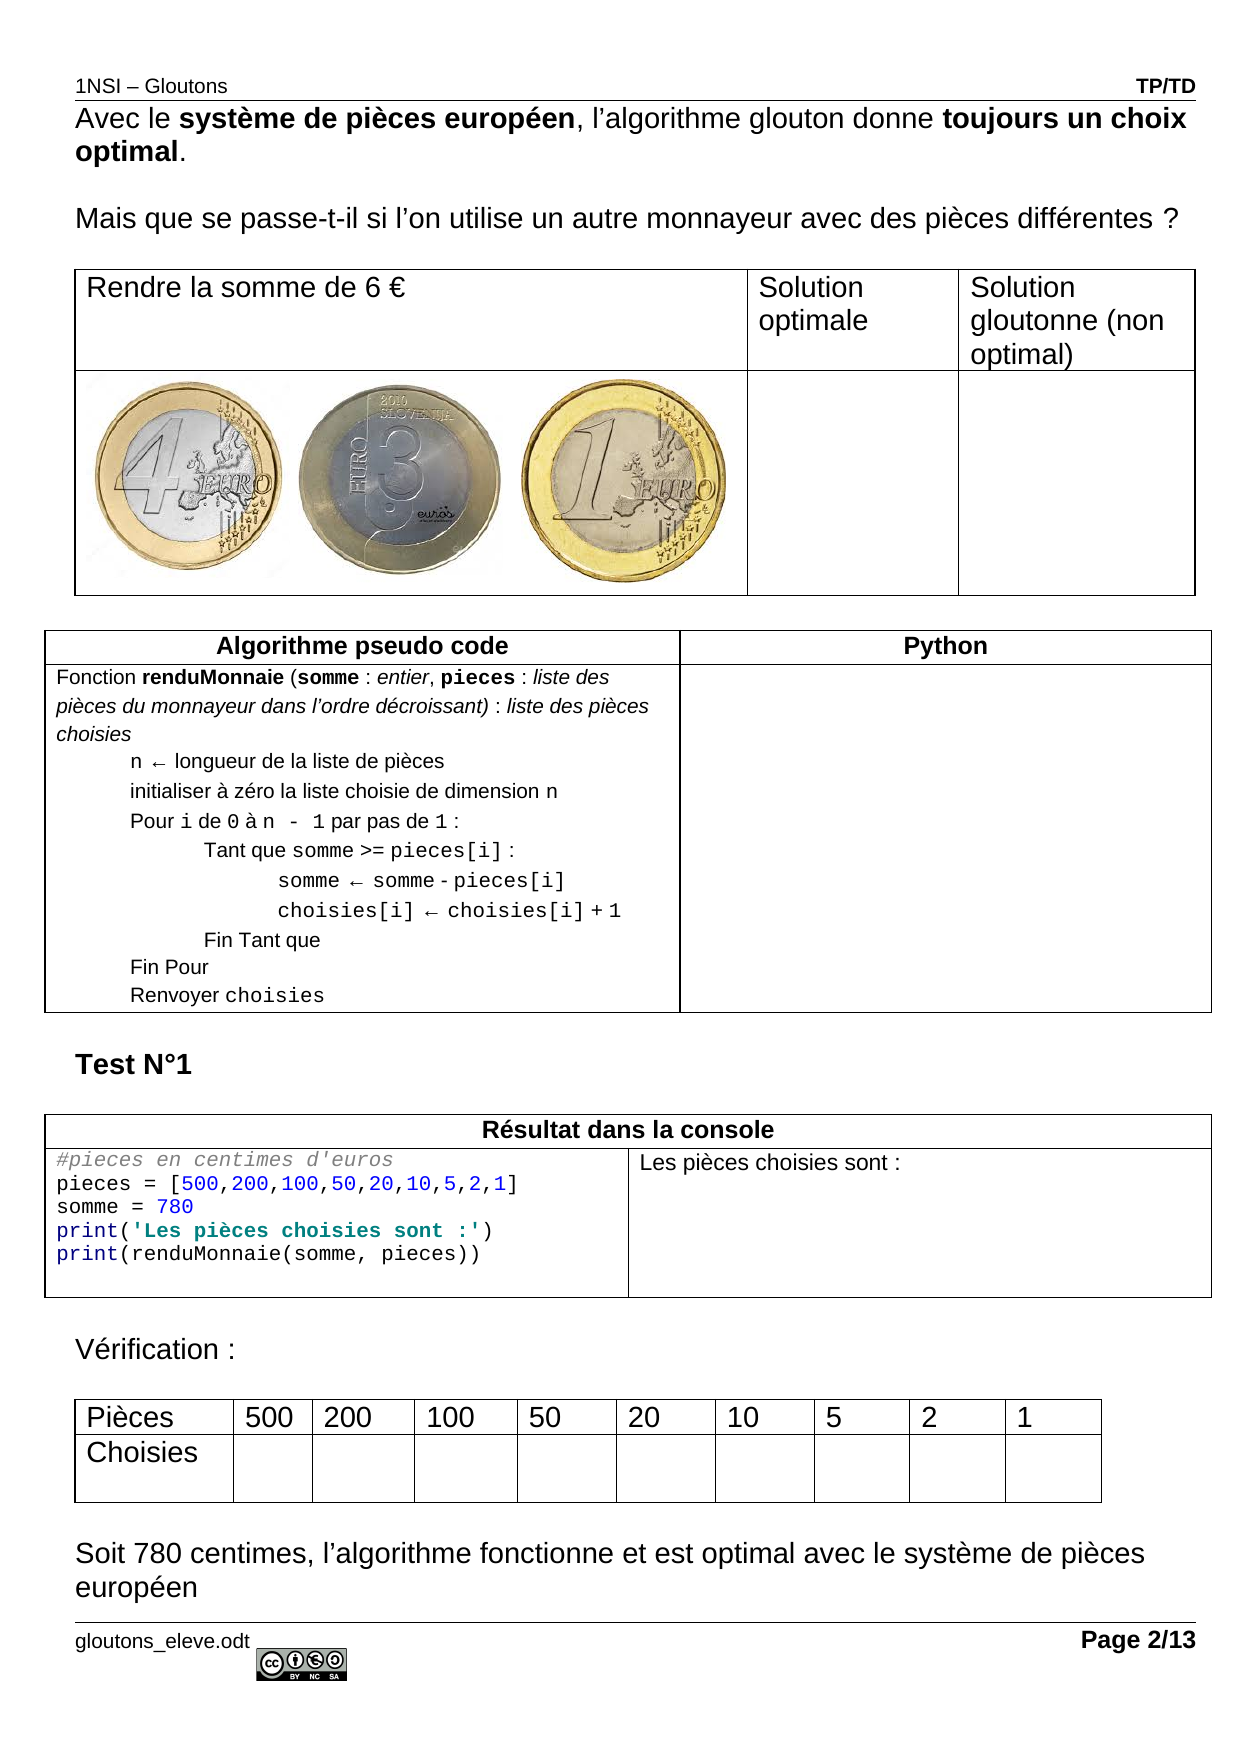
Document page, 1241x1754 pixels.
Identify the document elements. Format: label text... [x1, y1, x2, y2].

text Test N°1 [75, 1047, 1196, 1080]
table_header Solution gloutonne (non optimal) [959, 270, 1194, 370]
table_cell Les pièces choisies sont : [629, 1149, 1211, 1297]
table_cell #pieces en centimes d'euros pieces = [500,200,100,50,20,10,5,2,1] somme = 780 print('Les pièces choisies sont :') print(renduMonnaie(somme, pieces)) [46, 1149, 628, 1297]
table_header 2 [910, 1400, 1005, 1433]
table_cell Fonction renduMonnaie (somme : entier, pieces : liste des pièces du monnayeur dans l’ordre décroissant) : liste des pièces choisies n ← longueur de la liste de pièces initialiser à zéro la liste choisie de dimension n Pour i de 0 à n - 1 par pas de 1 : Tant que somme >= pieces[i] : somme ← somme - pieces[i] choisies[i] ← choisies[i] + 1 Fin Tant que Fin Pour Renvoyer choisies [46, 665, 679, 1012]
table_cell Choisies [76, 1435, 233, 1502]
text Avec le système de pièces européen, l’algorithme glouton donne toujours un choix optimal. [75, 101, 1196, 168]
table_header Python [681, 631, 1211, 664]
table_cell [910, 1435, 1005, 1502]
table_header Résultat dans la console [46, 1115, 1211, 1148]
text Mais que se passe-t-il si l’on utilise un autre monnayeur avec des pièces différentes ? [75, 201, 1196, 235]
table_cell [234, 1435, 312, 1502]
table_cell [76, 371, 747, 595]
table_cell [518, 1435, 616, 1502]
table_cell [815, 1435, 909, 1502]
table_cell [681, 665, 1211, 1012]
table_header 20 [617, 1400, 715, 1433]
table_cell [1006, 1435, 1101, 1502]
table_header 1 [1006, 1400, 1101, 1433]
table_cell [748, 371, 958, 595]
text Vérification : [75, 1332, 1196, 1365]
text Soit 780 centimes, l’algorithme fonctionne et est optimal avec le système de pièces européen [75, 1536, 1196, 1603]
table_cell [617, 1435, 715, 1502]
table_cell [959, 371, 1194, 595]
table_header 200 [313, 1400, 414, 1433]
table_header 500 [234, 1400, 312, 1433]
table_cell [415, 1435, 517, 1502]
table_cell [313, 1435, 414, 1502]
table_header Algorithme pseudo code [46, 631, 679, 664]
table_cell [716, 1435, 814, 1502]
table_header 50 [518, 1400, 616, 1433]
table_header 5 [815, 1400, 909, 1433]
table_header Solution optimale [748, 270, 958, 370]
table_header 10 [716, 1400, 814, 1433]
table_header Rendre la somme de 6 € [76, 270, 747, 370]
table_header 100 [415, 1400, 517, 1433]
table_header Pièces [76, 1400, 233, 1433]
